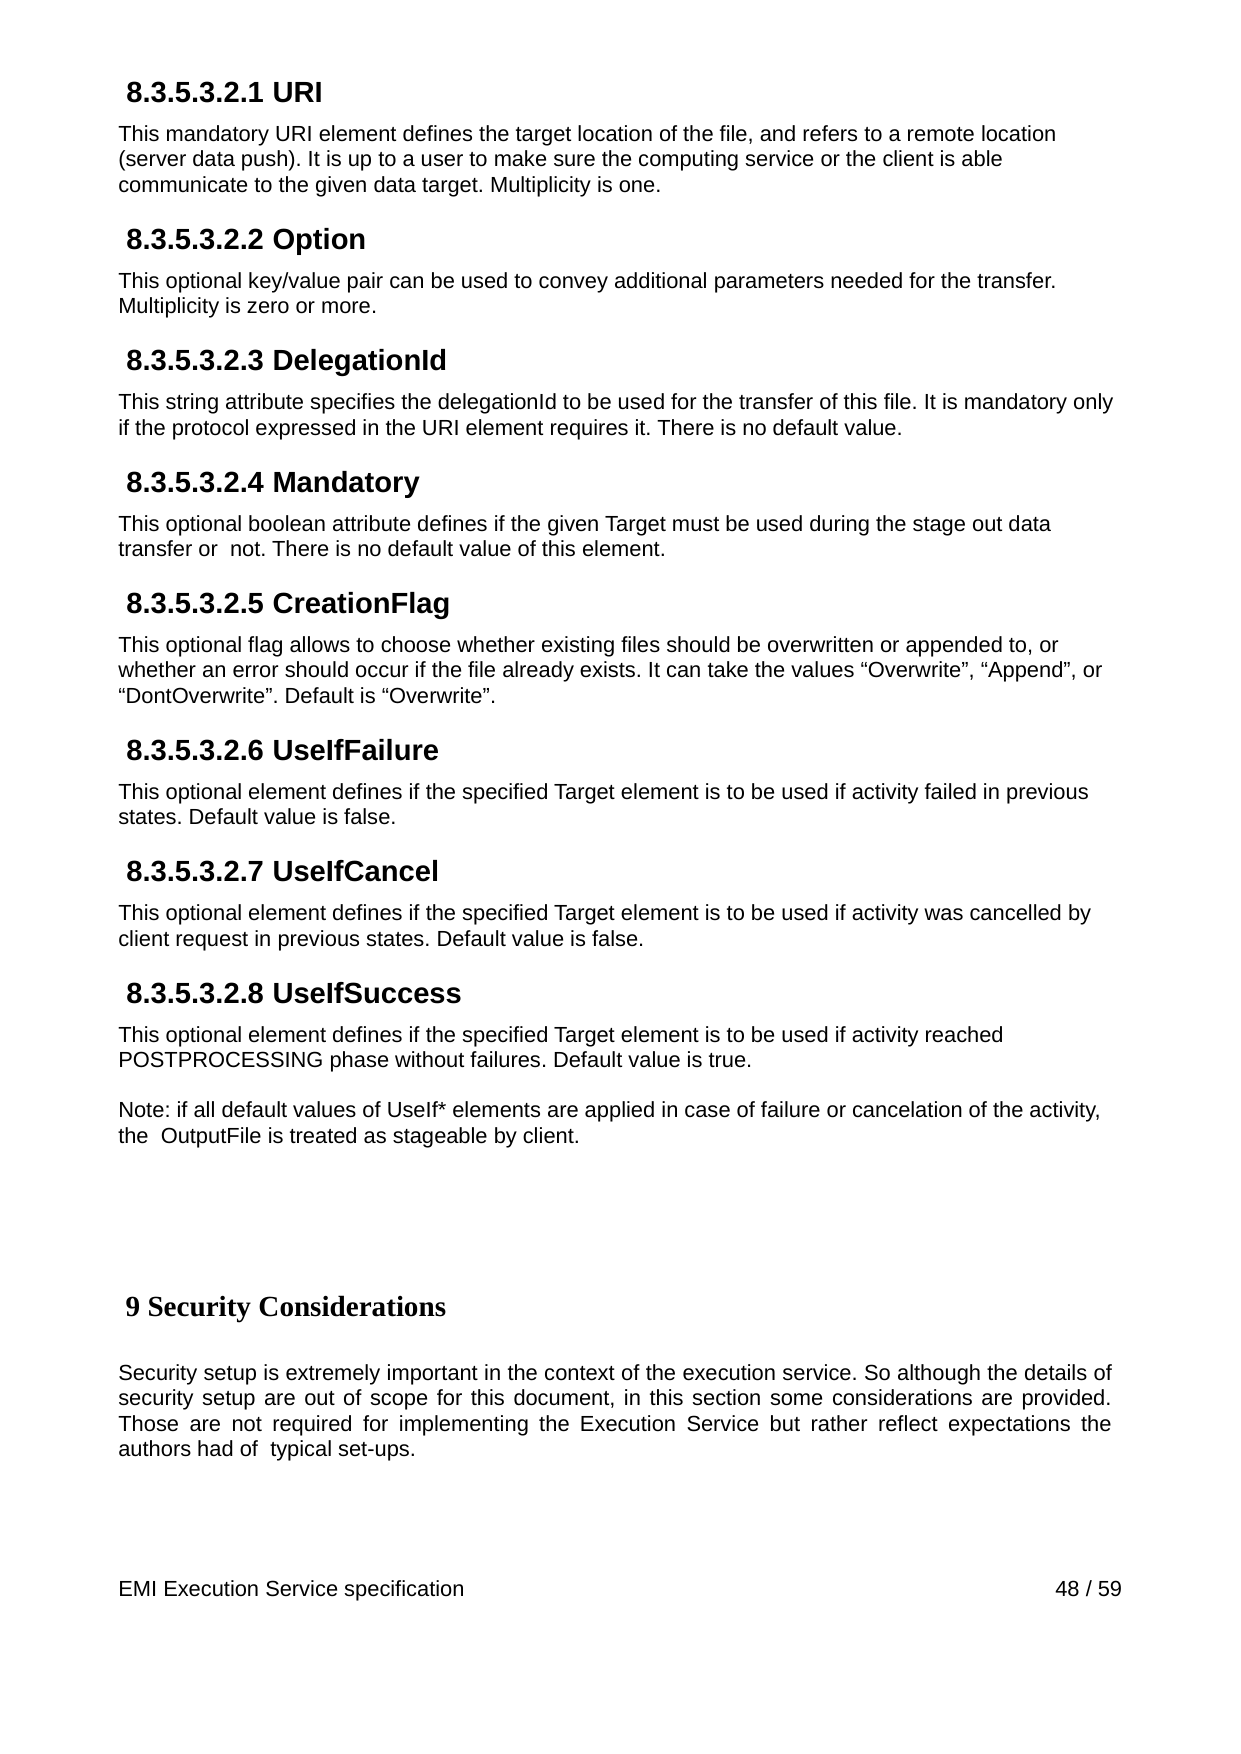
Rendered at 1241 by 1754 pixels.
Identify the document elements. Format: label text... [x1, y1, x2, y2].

text This optional boolean attribute defines if the given Target must be used during the stage out data transfer or not. There is no default value of this element. [118, 511, 1122, 561]
text This optional flag allows to choose whether existing files should be overwritten or appended to, or whether an error should occur if the file already exists. It can take the values “Overwrite”, “Append”, or “DontOverwrite”. Default is “Overwrite”. [118, 632, 1122, 708]
text This optional element defines if the specified Target element is to be used if activity failed in previous states. Default value is false. [118, 779, 1122, 829]
text This mandatory URI element defines the target location of the file, and refers to a remote location (server data push). It is up to a user to make sure the computing service or the client is able communicate to the given data target. Multiplicity is one. [118, 121, 1122, 197]
subtitle CreationFlag [118, 586, 1122, 619]
subtitle UseIfCancel [118, 854, 1122, 888]
subtitle Option [118, 222, 1122, 255]
text This optional element defines if the specified Target element is to be used if activity reached POSTPROCESSING phase without failures. Default value is true. [118, 1022, 1122, 1072]
text Security setup is extremely important in the context of the execution service. So although the details of security setup are out of scope for this document, in this section some considerations are provided. Those are not required for implementing the Execution Service but rather reflect expectations the authors had of typical set-ups. [118, 1360, 1113, 1461]
subtitle UseIfSuccess [118, 976, 1122, 1009]
subtitle Security Considerations [118, 1289, 1122, 1323]
text This optional element defines if the specified Target element is to be used if activity was cancelled by client request in previous states. Default value is false. [118, 900, 1122, 951]
subtitle UseIfFailure [118, 733, 1122, 766]
subtitle Mandatory [118, 464, 1122, 498]
text Note: if all default values of UseIf* elements are applied in case of failure or cancelation of the activity, the OutputFile is treated as stageable by client. [118, 1097, 1122, 1148]
subtitle DelegationId [118, 343, 1122, 377]
text This optional key/value pair can be used to convey additional parameters needed for the transfer. Multiplicity is zero or more. [118, 268, 1122, 318]
text This string attribute specifies the delegationId to be used for the transfer of this file. It is mandatory only if the protocol expressed in the URI element requires it. There is no default value. [118, 389, 1122, 439]
subtitle URI [118, 75, 1122, 108]
